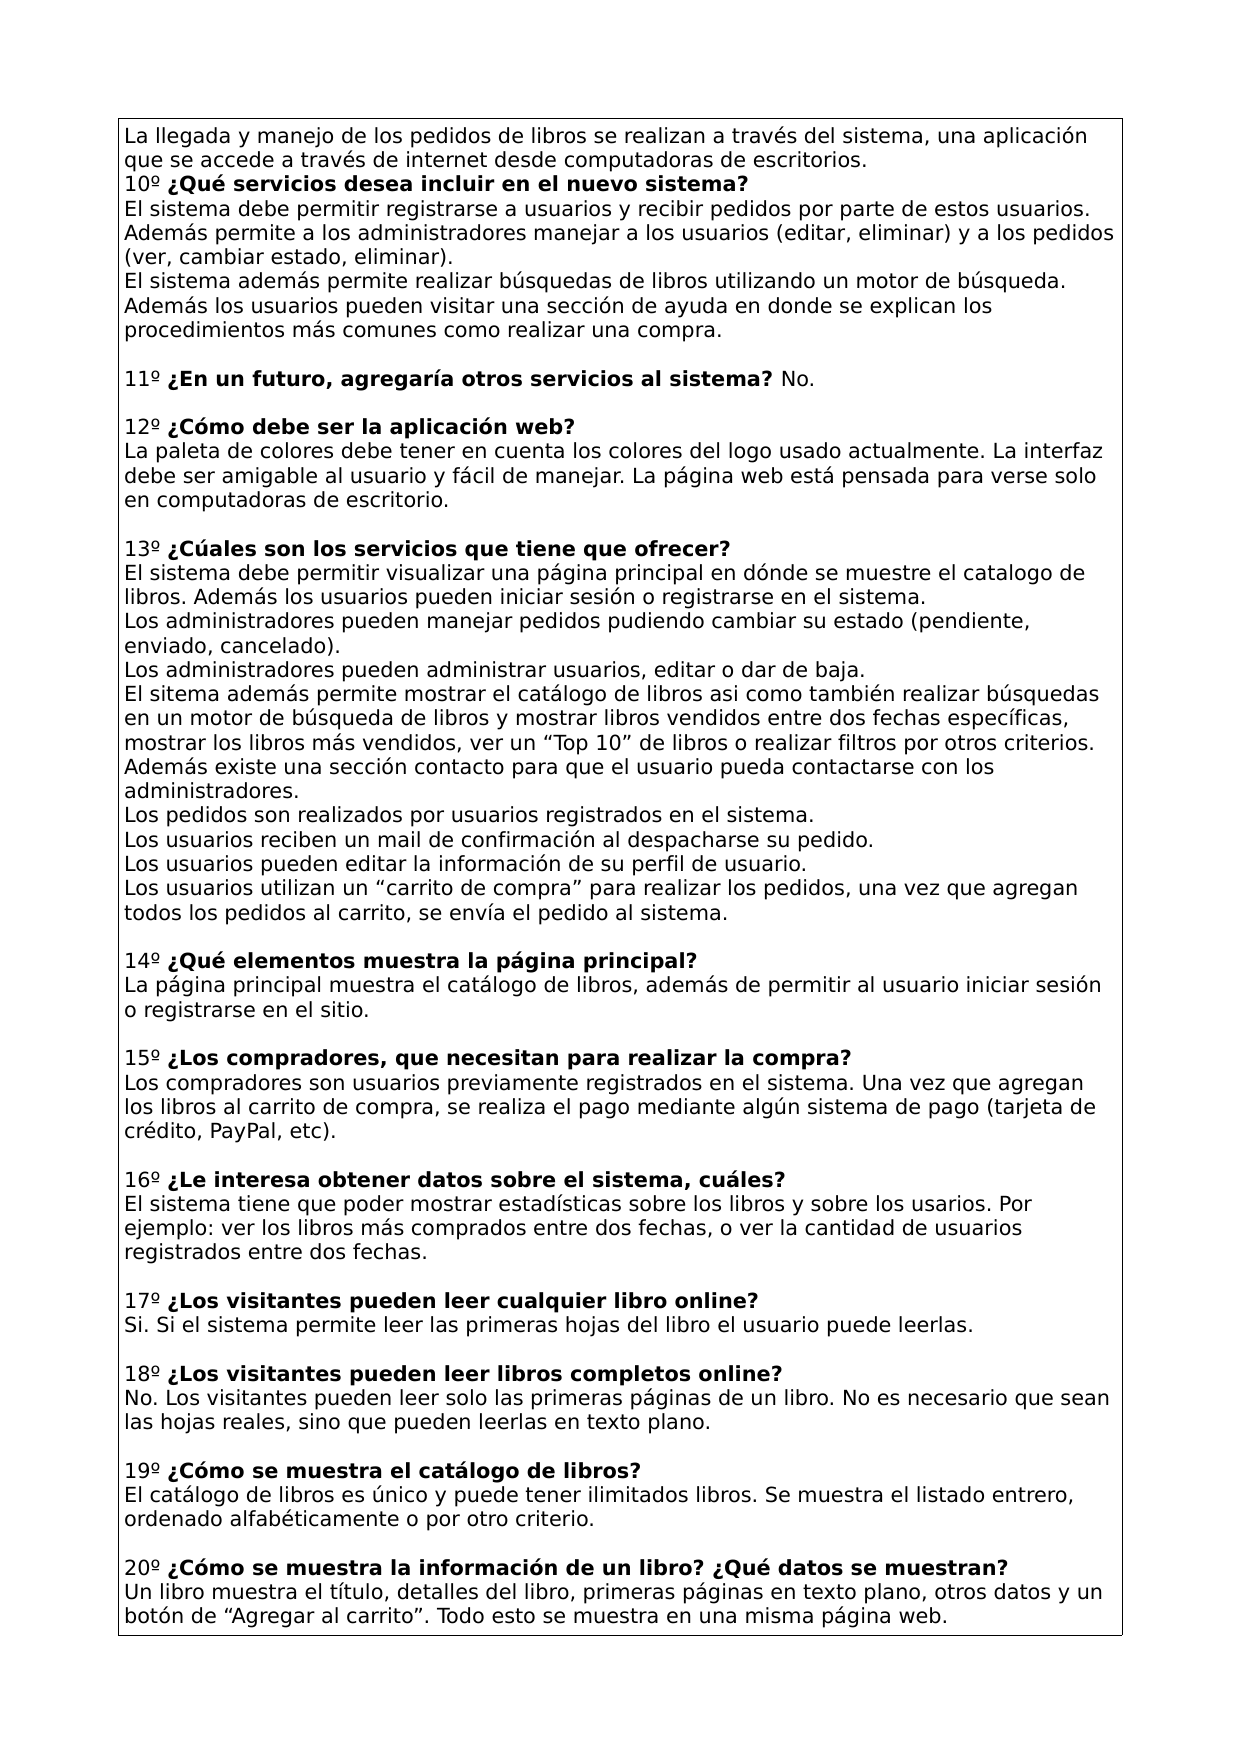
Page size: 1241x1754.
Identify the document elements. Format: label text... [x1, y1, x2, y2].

table_cell La llegada y manejo de los pedidos de libros se realizan a través del sistema, una aplicación que se accede a través de internet desde computadoras de escritorios. 10º ¿Qué servicios desea incluir en el nuevo sistema? El sistema debe permitir registrarse a usuarios y recibir pedidos por parte de estos usuarios. Además permite a los administradores manejar a los usuarios (editar, eliminar) y a los pedidos (ver, cambiar estado, eliminar). El sistema además permite realizar búsquedas de libros utilizando un motor de búsqueda. Además los usuarios pueden visitar una sección de ayuda en donde se explican los procedimientos más comunes como realizar una compra. 11º ¿En un futuro, agregaría otros servicios al sistema? No. 12º ¿Cómo debe ser la aplicación web? La paleta de colores debe tener en cuenta los colores del logo usado actualmente. La interfaz debe ser amigable al usuario y fácil de manejar. La página web está pensada para verse solo en computadoras de escritorio. 13º ¿Cúales son los servicios que tiene que ofrecer? El sistema debe permitir visualizar una página principal en dónde se muestre el catalogo de libros. Además los usuarios pueden iniciar sesión o registrarse en el sistema. Los administradores pueden manejar pedidos pudiendo cambiar su estado (pendiente, enviado, cancelado). Los administradores pueden administrar usuarios, editar o dar de baja. El sitema además permite mostrar el catálogo de libros asi como también realizar búsquedas en un motor de búsqueda de libros y mostrar libros vendidos entre dos fechas específicas, mostrar los libros más vendidos, ver un “Top 10” de libros o realizar filtros por otros criterios. Además existe una sección contacto para que el usuario pueda contactarse con los administradores. Los pedidos son realizados por usuarios registrados en el sistema. Los usuarios reciben un mail de confirmación al despacharse su pedido. Los usuarios pueden editar la información de su perfil de usuario. Los usuarios utilizan un “carrito de compra” para realizar los pedidos, una vez que agregan todos los pedidos al carrito, se envía el pedido al sistema. 14º ¿Qué elementos muestra la página principal? La página principal muestra el catálogo de libros, además de permitir al usuario iniciar sesión o registrarse en el sitio. 15º ¿Los compradores, que necesitan para realizar la compra? Los compradores son usuarios previamente registrados en el sistema. Una vez que agregan los libros al carrito de compra, se realiza el pago mediante algún sistema de pago (tarjeta de crédito, PayPal, etc). 16º ¿Le interesa obtener datos sobre el sistema, cuáles? El sistema tiene que poder mostrar estadísticas sobre los libros y sobre los usarios. Por ejemplo: ver los libros más comprados entre dos fechas, o ver la cantidad de usuarios registrados entre dos fechas. 17º ¿Los visitantes pueden leer cualquier libro online? Si. Si el sistema permite leer las primeras hojas del libro el usuario puede leerlas. 18º ¿Los visitantes pueden leer libros completos online? No. Los visitantes pueden leer solo las primeras páginas de un libro. No es necesario que sean las hojas reales, sino que pueden leerlas en texto plano. 19º ¿Cómo se muestra el catálogo de libros? El catálogo de libros es único y puede tener ilimitados libros. Se muestra el listado entrero, ordenado alfabéticamente o por otro criterio. 20º ¿Cómo se muestra la información de un libro? ¿Qué datos se muestran? Un libro muestra el título, detalles del libro, primeras páginas en texto plano, otros datos y un botón de “Agregar al carrito”. Todo esto se muestra en una misma página web. [119, 119, 1122, 1634]
